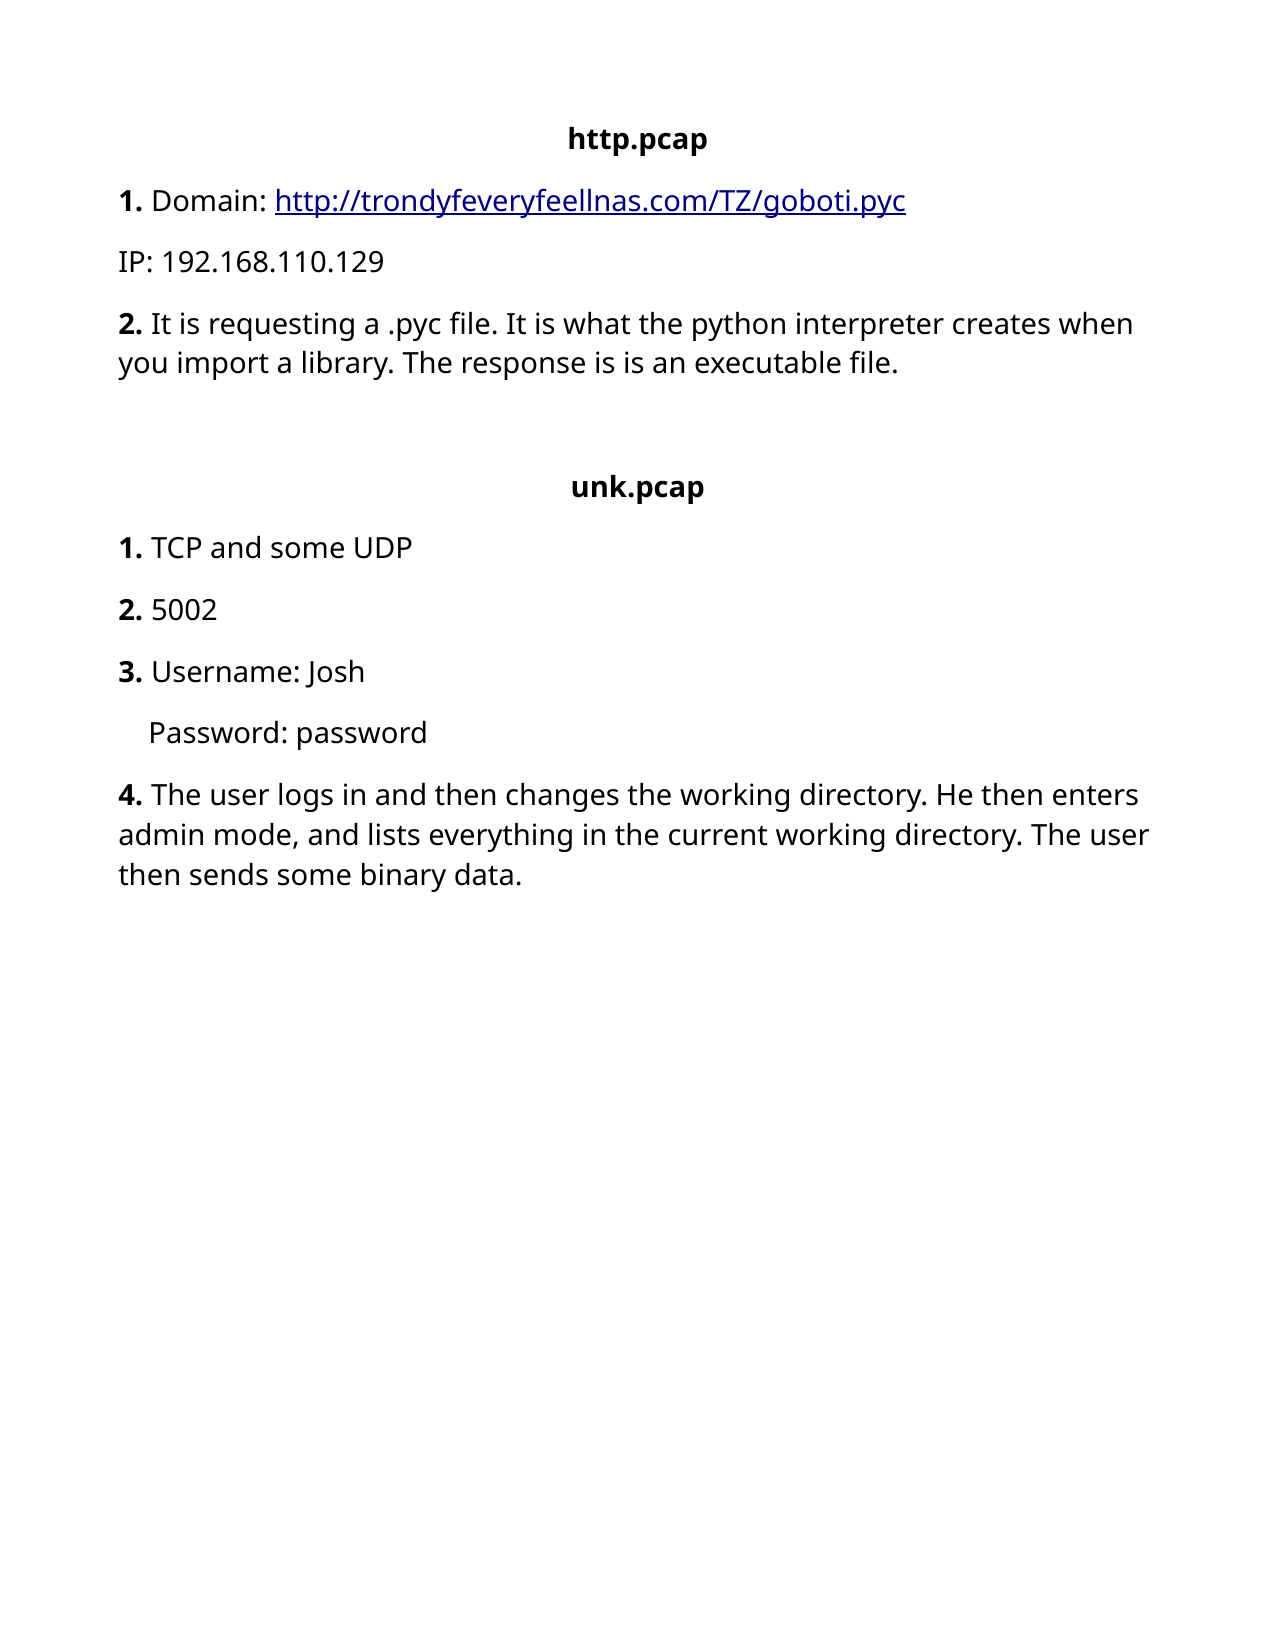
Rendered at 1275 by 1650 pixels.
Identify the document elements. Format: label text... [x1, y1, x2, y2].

text http.pcap [118, 118, 1157, 158]
text 1. TCP and some UDP [118, 528, 1157, 567]
text 2. 5002 [118, 589, 1157, 629]
text 3. Username: Josh [118, 651, 1157, 691]
text unk.pcap [118, 466, 1157, 506]
text IP: 192.168.110.129 [118, 241, 1157, 281]
text 4. The user logs in and then changes the working directory. He then enters admin mode, and lists everything in the current working directory. The user then sends some binary data. [118, 774, 1157, 893]
text 2. It is requesting a .pyc file. It is what the python interpreter creates when you import a library. The response is is an executable file. [118, 303, 1157, 382]
text Password: password [118, 713, 1157, 752]
text 1. Domain: http://trondyfeveryfeellnas.com/TZ/goboti.pyc [118, 180, 1157, 219]
